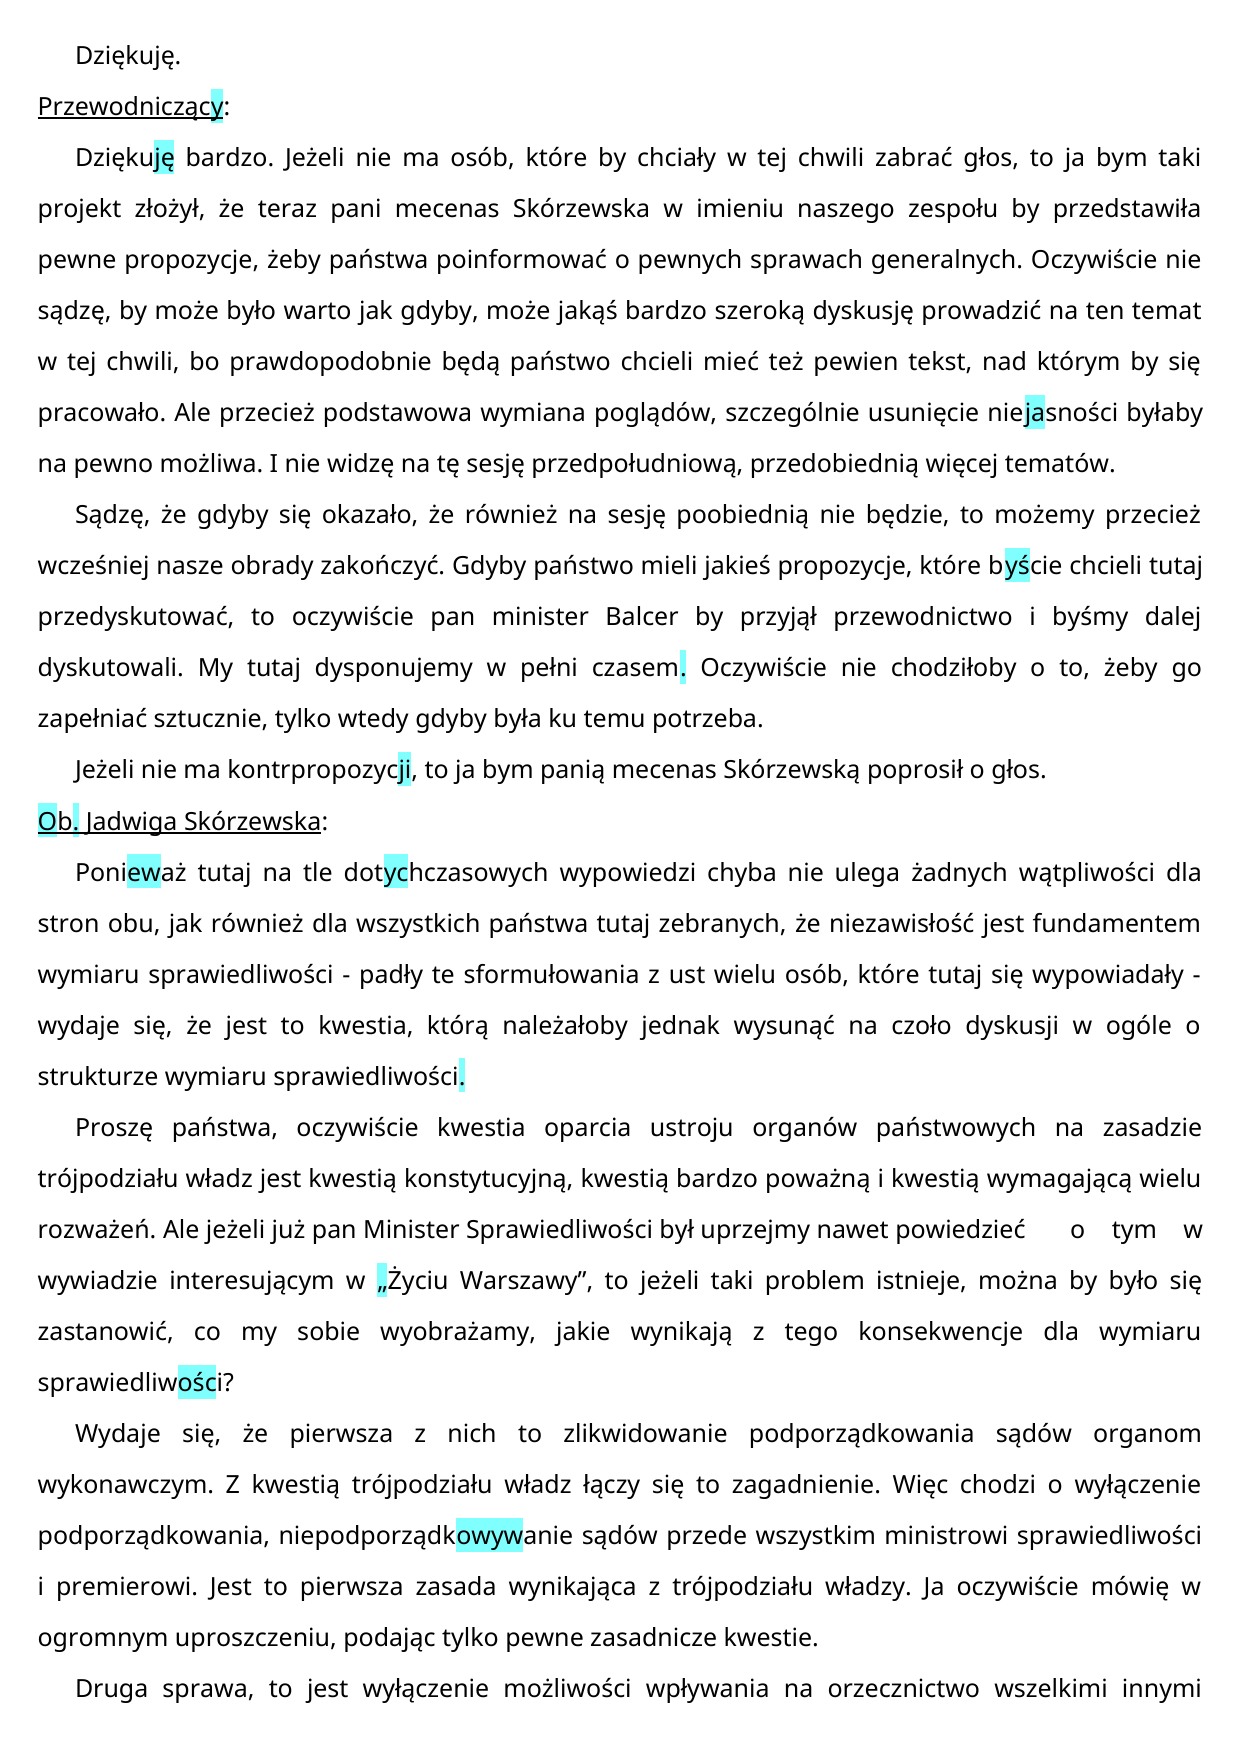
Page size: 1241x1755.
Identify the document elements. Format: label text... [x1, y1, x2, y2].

text Ob. Jadwiga Skórzewska: [37, 803, 1203, 837]
text Dziękuję bardzo. Jeżeli nie ma osób, które by chciały w tej chwili zabrać głos, to ja bym taki projekt złożył, że teraz pani mecenas Skórzewska w imieniu naszego zespołu by przedstawiła pewne propozycje, żeby państwa poinformować o pewnych sprawach generalnych. Oczywiście nie sądzę, by może było warto jak gdyby, może jakąś bardzo szeroką dyskusję prowadzić na ten temat w tej chwili, bo prawdopodobnie będą państwo chcieli mieć też pewien tekst, nad którym by się pracowało. Ale przecież podstawowa wymiana poglądów, szczególnie usunięcie niejasności byłaby na pewno możliwa. I nie widzę na tę sesję przedpołudniową, przedobiednią więcej tematów. [37, 139, 1203, 480]
text Wydaje się, że pierwsza z nich to zlikwidowanie podporządkowania sądów organom wykonawczym. Z kwestią trójpodziału władz łączy się to zagadnienie. Więc chodzi o wyłączenie podporządkowania, niepodporządkowywanie sądów przede wszystkim ministrowi sprawiedliwości i premierowi. Jest to pierwsza zasada wynikająca z trójpodziału władzy. Ja oczywiście mówię w ogromnym uproszczeniu, podając tylko pewne zasadnicze kwestie. [37, 1416, 1203, 1654]
text Proszę państwa, oczywiście kwestia oparcia ustroju organów państwowych na zasadzie trójpodziału władz jest kwestią konstytucyjną, kwestią bardzo poważną i kwestią wymagającą wielu rozważeń. Ale jeżeli już pan Minister Sprawiedliwości był uprzejmy nawet powiedzieć o tym w wywiadzie interesującym w „Życiu Warszawy”, to jeżeli taki problem istnieje, można by było się zastanowić, co my sobie wyobrażamy, jakie wynikają z tego konsekwencje dla wymiaru sprawiedliwości? [37, 1109, 1203, 1399]
text Sądzę, że gdyby się okazało, że również na sesję poobiednią nie będzie, to możemy przecież wcześniej nasze obrady zakończyć. Gdyby państwo mieli jakieś propozycje, które byście chcieli tutaj przedyskutować, to oczywiście pan minister Balcer by przyjął przewodnictwo i byśmy dalej dyskutowali. My tutaj dysponujemy w pełni czasem. Oczywiście nie chodziłoby o to, żeby go zapełniać sztucznie, tylko wtedy gdyby była ku temu potrzeba. [37, 497, 1203, 735]
text Ponieważ tutaj na tle dotychczasowych wypowiedzi chyba nie ulega żadnych wątpliwości dla stron obu, jak również dla wszystkich państwa tutaj zebranych, że niezawisłość jest fundamentem wymiaru sprawiedliwości - padły te sformułowania z ust wielu osób, które tutaj się wypowiadały - wydaje się, że jest to kwestia, którą należałoby jednak wysunąć na czoło dyskusji w ogóle o strukturze wymiaru sprawiedliwości. [37, 854, 1203, 1092]
text Druga sprawa, to jest wyłączenie możliwości wpływania na orzecznictwo wszelkimi innymi [37, 1671, 1203, 1705]
text Przewodniczący: [37, 88, 1203, 123]
text Jeżeli nie ma kontrpropozycji, to ja bym panią mecenas Skórzewską poprosił o głos. [37, 752, 1203, 786]
text Dziękuję. [37, 37, 1203, 72]
